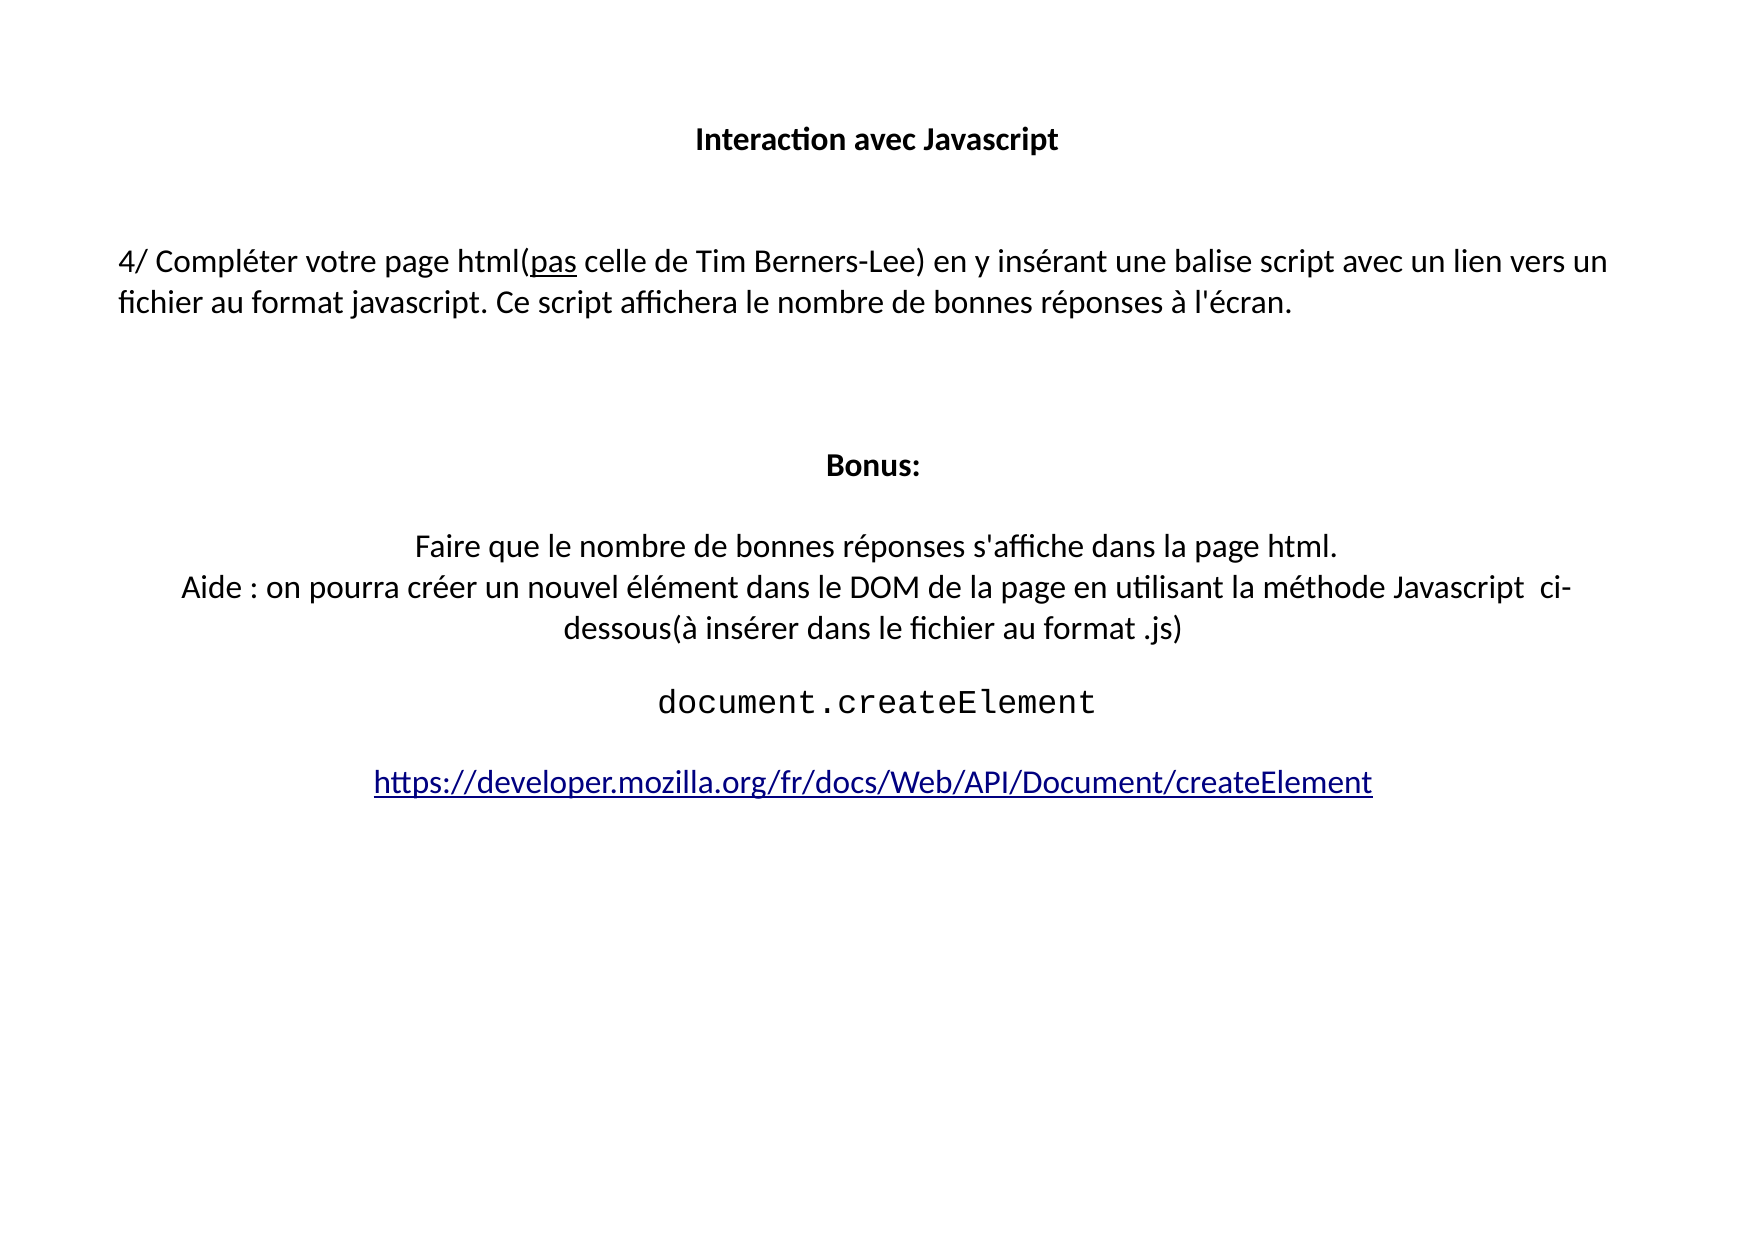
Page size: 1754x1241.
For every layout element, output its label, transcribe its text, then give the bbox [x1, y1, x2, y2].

text Faire que le nombre de bonnes réponses s'affiche dans la page html. [118, 525, 1636, 566]
text Aide : on pourra créer un nouvel élément dans le DOM de la page en utilisant la méthode Javascript ci-dessous(à insérer dans le fichier au format .js) [118, 566, 1636, 648]
text Bonus: [118, 444, 1636, 485]
text document.createElement [118, 685, 1636, 723]
text 4/ Compléter votre page html(pas celle de Tim Berners-Lee) en y insérant une balise script avec un lien vers un fichier au format javascript. Ce script affichera le nombre de bonnes réponses à l'écran. [118, 240, 1636, 322]
text https://developer.mozilla.org/fr/docs/Web/API/Document/createElement [118, 761, 1636, 802]
text Interaction avec Javascript [118, 118, 1636, 159]
